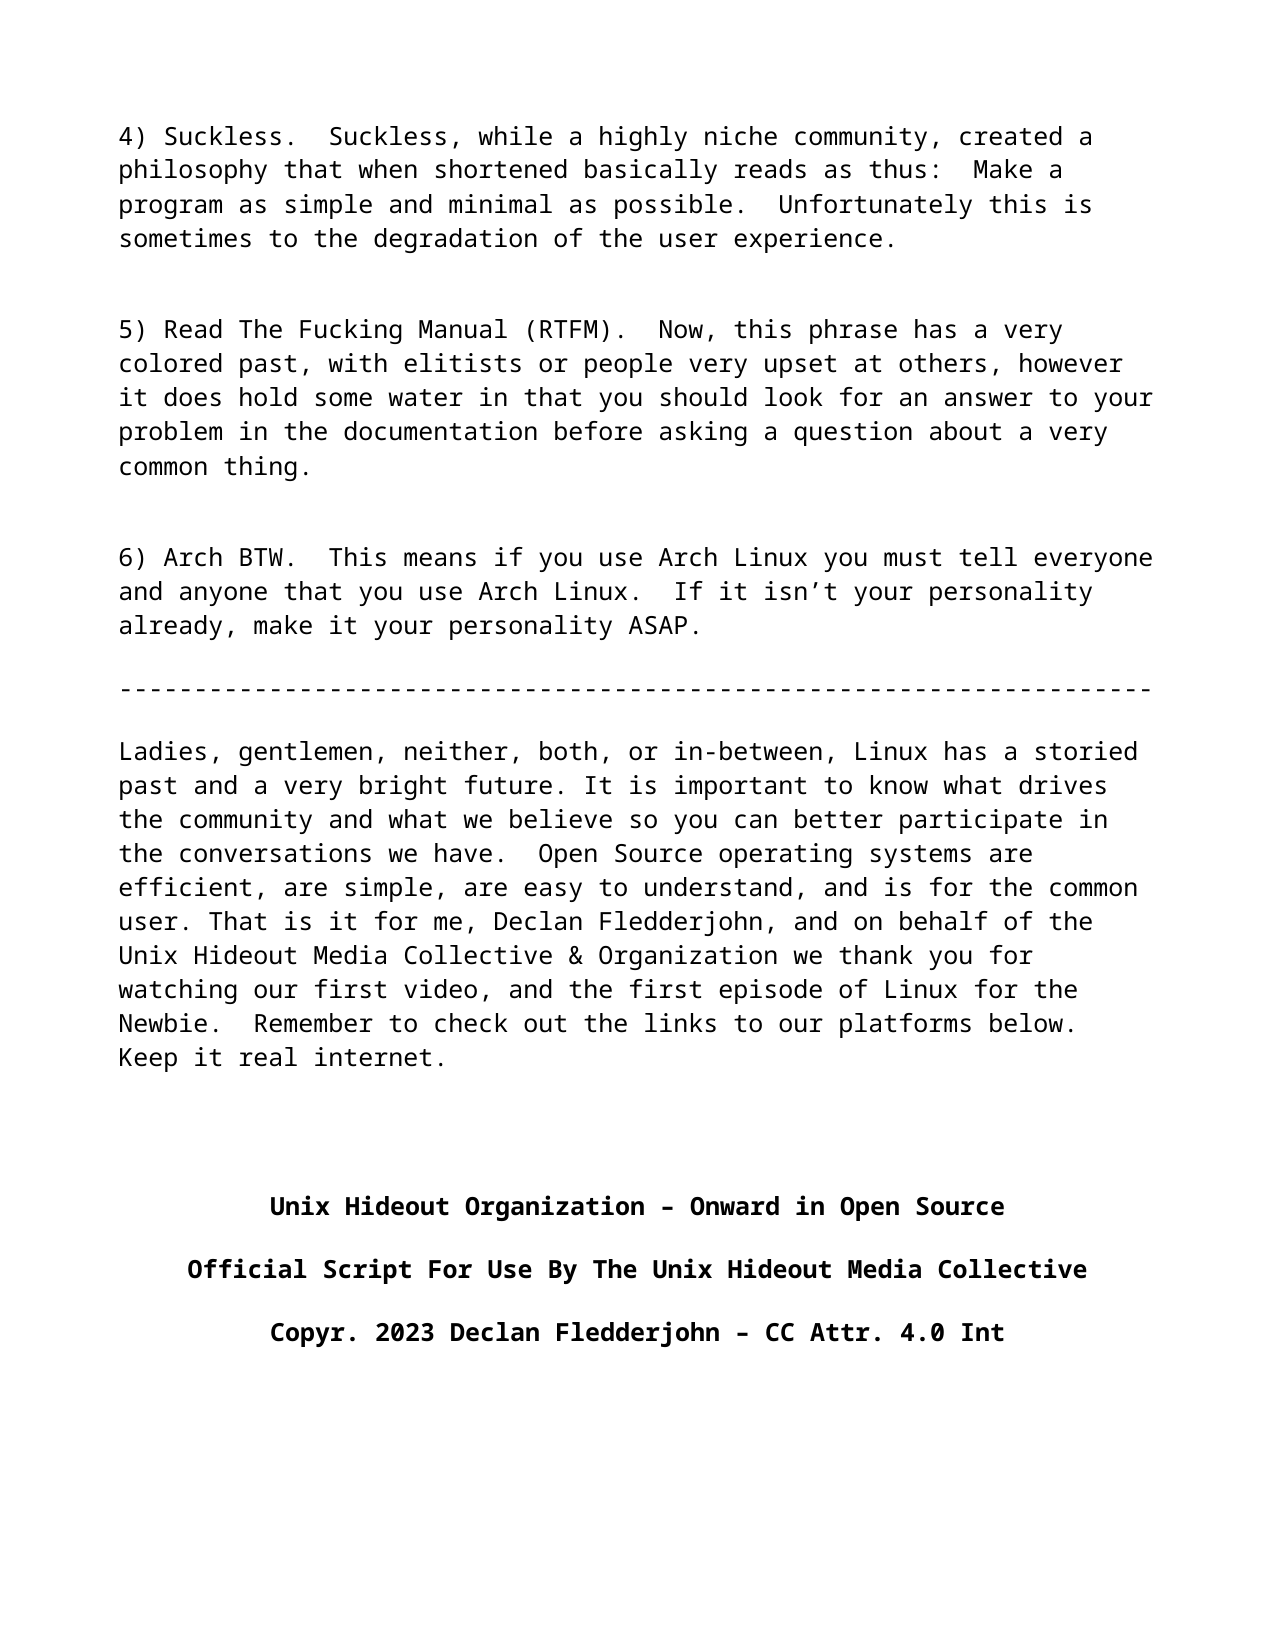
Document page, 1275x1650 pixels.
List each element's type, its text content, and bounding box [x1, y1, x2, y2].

text 5) Read The Fucking Manual (RTFM). Now, this phrase has a very colored past, with elitists or people very upset at others, however it does hold some water in that you should look for an answer to your problem in the documentation before asking a question about a very common thing. [118, 312, 1157, 482]
text Unix Hideout Organization – Onward in Open Source [118, 1189, 1157, 1223]
text Official Script For Use By The Unix Hideout Media Collective [118, 1252, 1157, 1286]
text 6) Arch BTW. This means if you use Arch Linux you must tell everyone and anyone that you use Arch Linux. If it isn’t your personality already, make it your personality ASAP. [118, 540, 1157, 642]
text --------------------------------------------------------------------- [118, 671, 1157, 705]
text Copyr. 2023 Declan Fledderjohn – CC Attr. 4.0 Int [118, 1315, 1157, 1349]
text Ladies, gentlemen, neither, both, or in-between, Linux has a storied past and a very bright future. It is important to know what drives the community and what we believe so you can better participate in the conversations we have. Open Source operating systems are efficient, are simple, are easy to understand, and is for the common user. That is it for me, Declan Fledderjohn, and on behalf of the Unix Hideout Media Collective & Organization we thank you for watching our first video, and the first episode of Linux for the Newbie. Remember to check out the links to our platforms below. Keep it real internet. [118, 733, 1157, 1074]
text 4) Suckless. Suckless, while a highly niche community, created a philosophy that when shortened basically reads as thus: Make a program as simple and minimal as possible. Unfortunately this is sometimes to the degradation of the user experience. [118, 118, 1157, 254]
